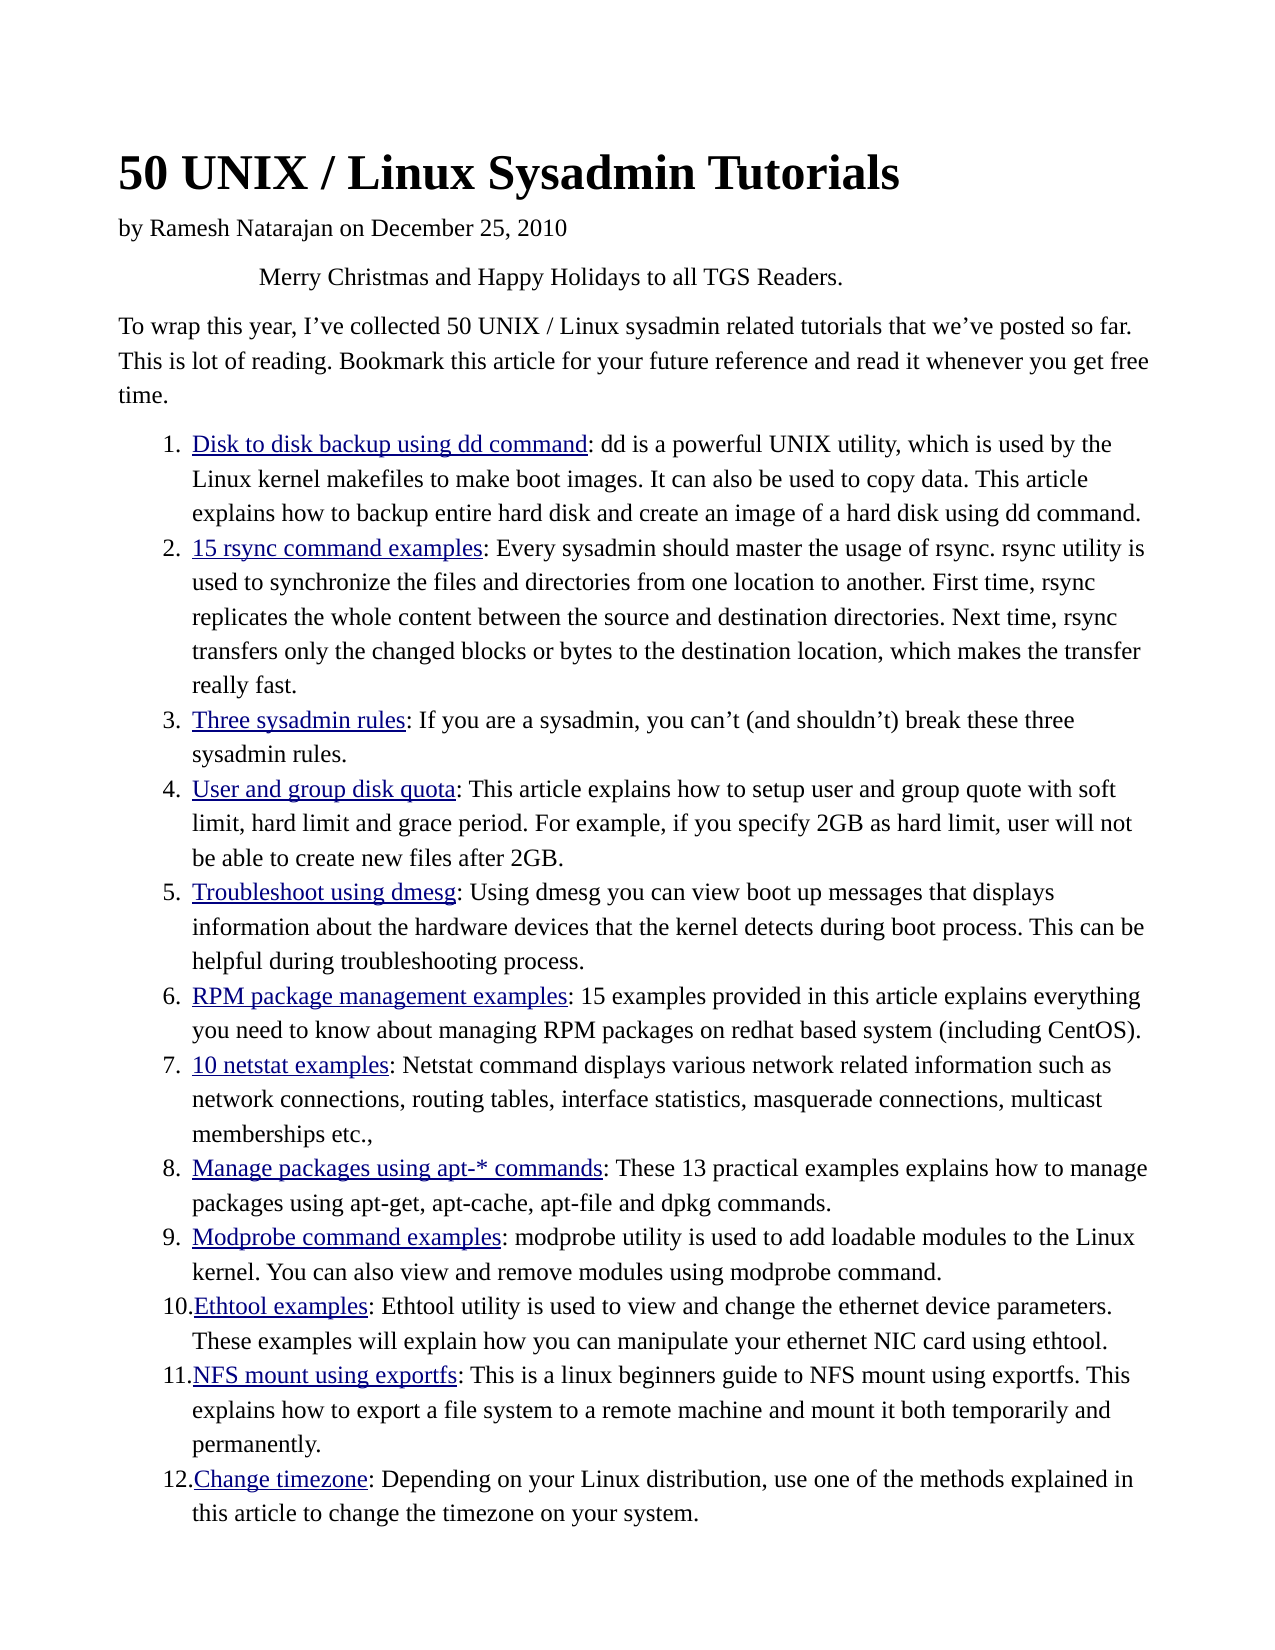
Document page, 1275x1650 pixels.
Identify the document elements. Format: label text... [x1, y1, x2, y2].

text To wrap this year, I’ve collected 50 UNIX / Linux sysadmin related tutorials that we’ve posted so far. This is lot of reading. Bookmark this article for your future reference and read it whenever you get free time. [118, 311, 1157, 409]
list Troubleshoot using dmesg: Using dmesg you can view boot up messages that displays information about the hardware devices that the kernel detects during boot process. This can be helpful during troubleshooting process. [162, 877, 1157, 975]
list Modprobe command examples: modprobe utility is used to add loadable modules to the Linux kernel. You can also view and remove modules using modprobe command. [162, 1222, 1157, 1286]
subtitle 50 UNIX / Linux Sysadmin Tutorials [118, 143, 1157, 201]
list Change timezone: Depending on your Linux distribution, use one of the methods explained in this article to change the timezone on your system. [162, 1464, 1157, 1527]
list 10 netstat examples: Netstat command displays various network related information such as network connections, routing tables, interface statistics, masquerade connections, multicast memberships etc., [162, 1050, 1157, 1148]
list Three sysadmin rules: If you are a sysadmin, you can’t (and shouldn’t) break these three sysadmin rules. [162, 705, 1157, 768]
list Manage packages using apt-* commands: These 13 practical examples explains how to manage packages using apt-get, apt-cache, apt-file and dpkg commands. [162, 1153, 1157, 1217]
list RPM package management examples: 15 examples provided in this article explains everything you need to know about managing RPM packages on redhat based system (including CentOS). [162, 981, 1157, 1044]
list 15 rsync command examples: Every sysadmin should master the usage of rsync. rsync utility is used to synchronize the files and directories from one location to another. First time, rsync replicates the whole content between the source and destination directories. Next time, rsync transfers only the changed blocks or bytes to the destination location, which makes the transfer really fast. [162, 533, 1157, 699]
list User and group disk quota: This article explains how to setup user and group quote with soft limit, hard limit and grace period. For example, if you specify 2GB as hard limit, user will not be able to create new files after 2GB. [162, 774, 1157, 872]
list Disk to disk backup using dd command: dd is a powerful UNIX utility, which is used by the Linux kernel makefiles to make boot images. It can also be used to copy data. This article explains how to backup entire hard disk and create an image of a hard disk using dd command. [162, 429, 1157, 527]
list NFS mount using exportfs: This is a linux beginners guide to NFS mount using exportfs. This explains how to export a file system to a remote machine and mount it both temporarily and permanently. [162, 1360, 1157, 1458]
text Merry Christmas and Happy Holidays to all TGS Readers. [118, 262, 1157, 291]
list Ethtool examples: Ethtool utility is used to view and change the ethernet device parameters. These examples will explain how you can manipulate your ethernet NIC card using ethtool. [162, 1291, 1157, 1354]
text by Ramesh Natarajan on December 25, 2010 [118, 213, 1157, 242]
